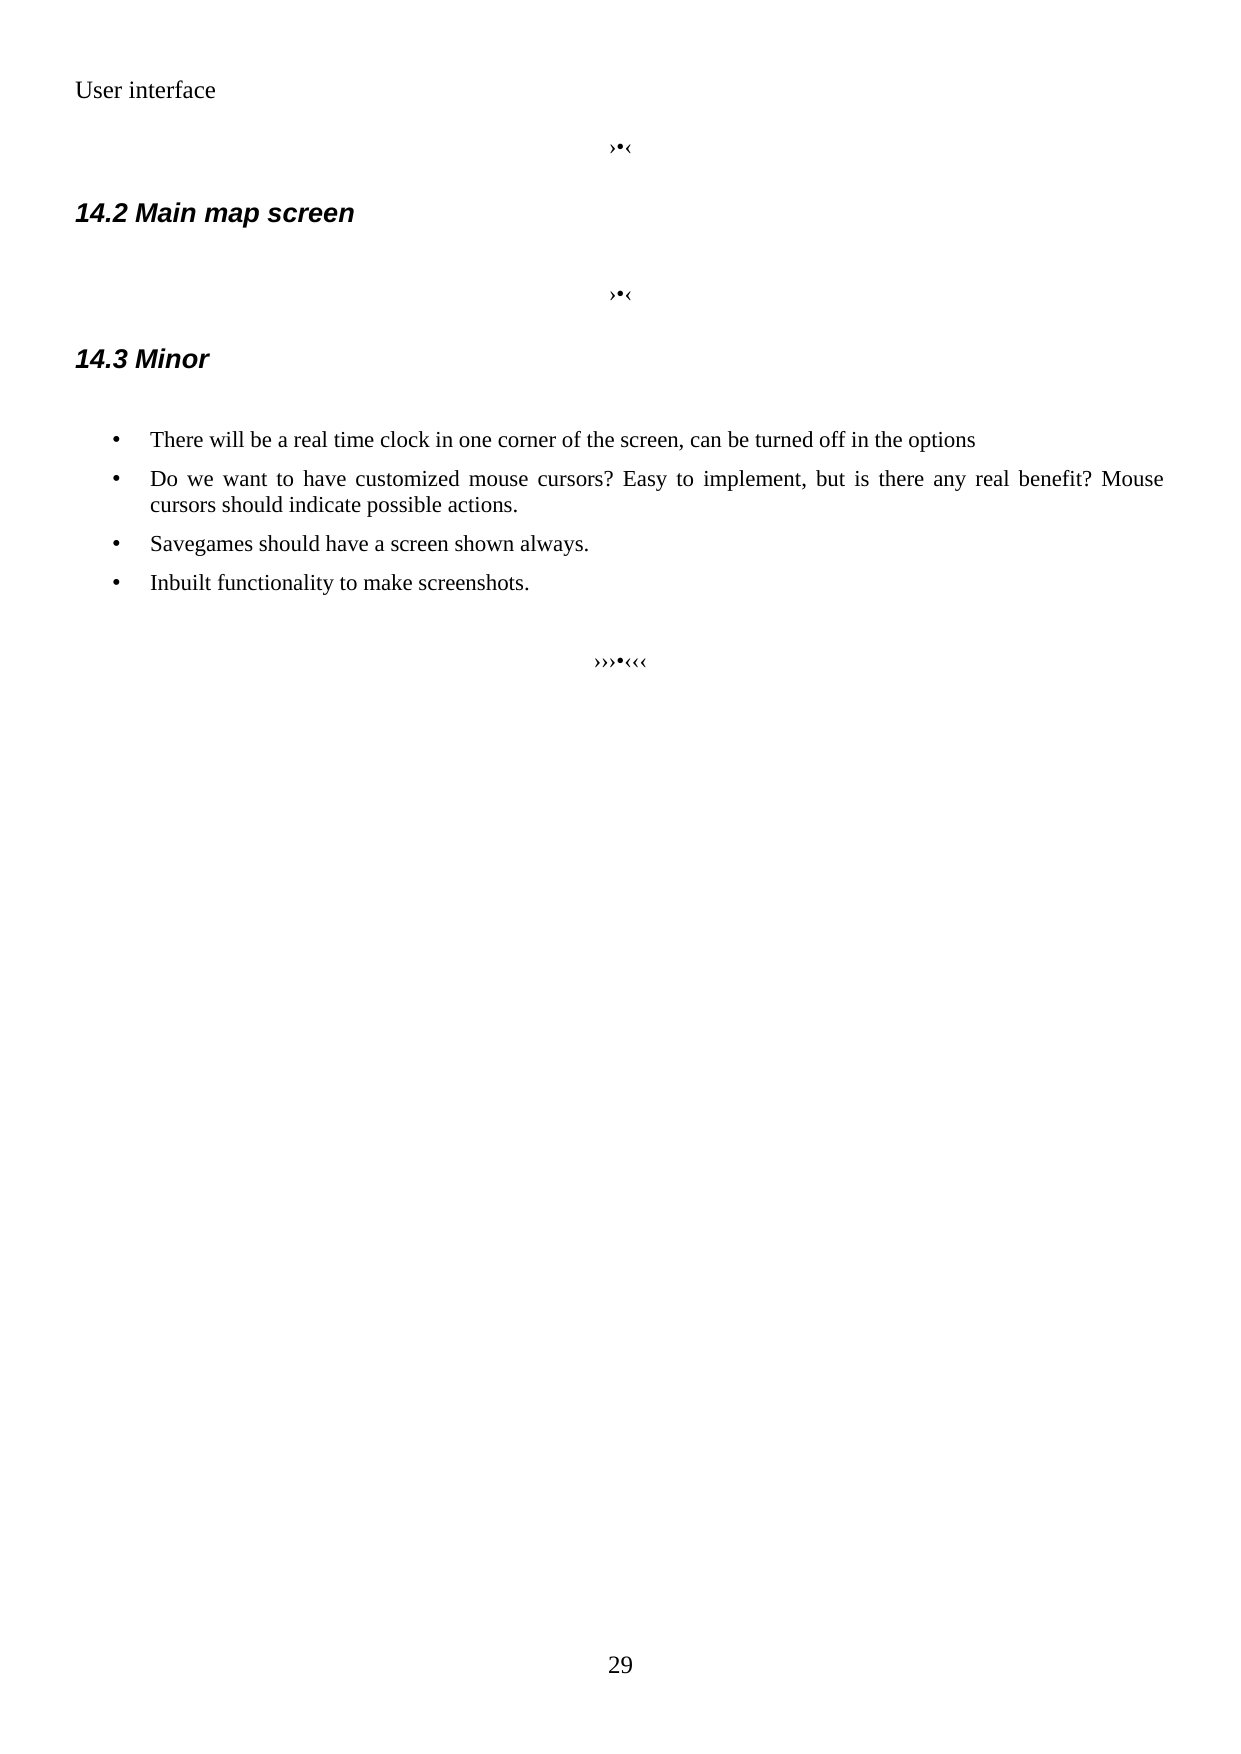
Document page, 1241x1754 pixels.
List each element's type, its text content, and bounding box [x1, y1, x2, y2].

subtitle Minor [75, 343, 1166, 375]
list Savegames should have a screen shown always. [112, 530, 1166, 557]
subtitle Main map screen [75, 197, 1166, 228]
text ›•‹ [75, 280, 1166, 306]
text ›››•‹‹‹ [75, 647, 1166, 673]
list There will be a real time clock in one corner of the screen, can be turned off in the options [112, 426, 1166, 452]
list Inbuilt functionality to make screenshots. [112, 569, 1166, 595]
text ›•‹ [75, 133, 1166, 159]
list Do we want to have customized mouse cursors? Easy to implement, but is there any real benefit? Mouse cursors should indicate possible actions. [112, 465, 1166, 518]
